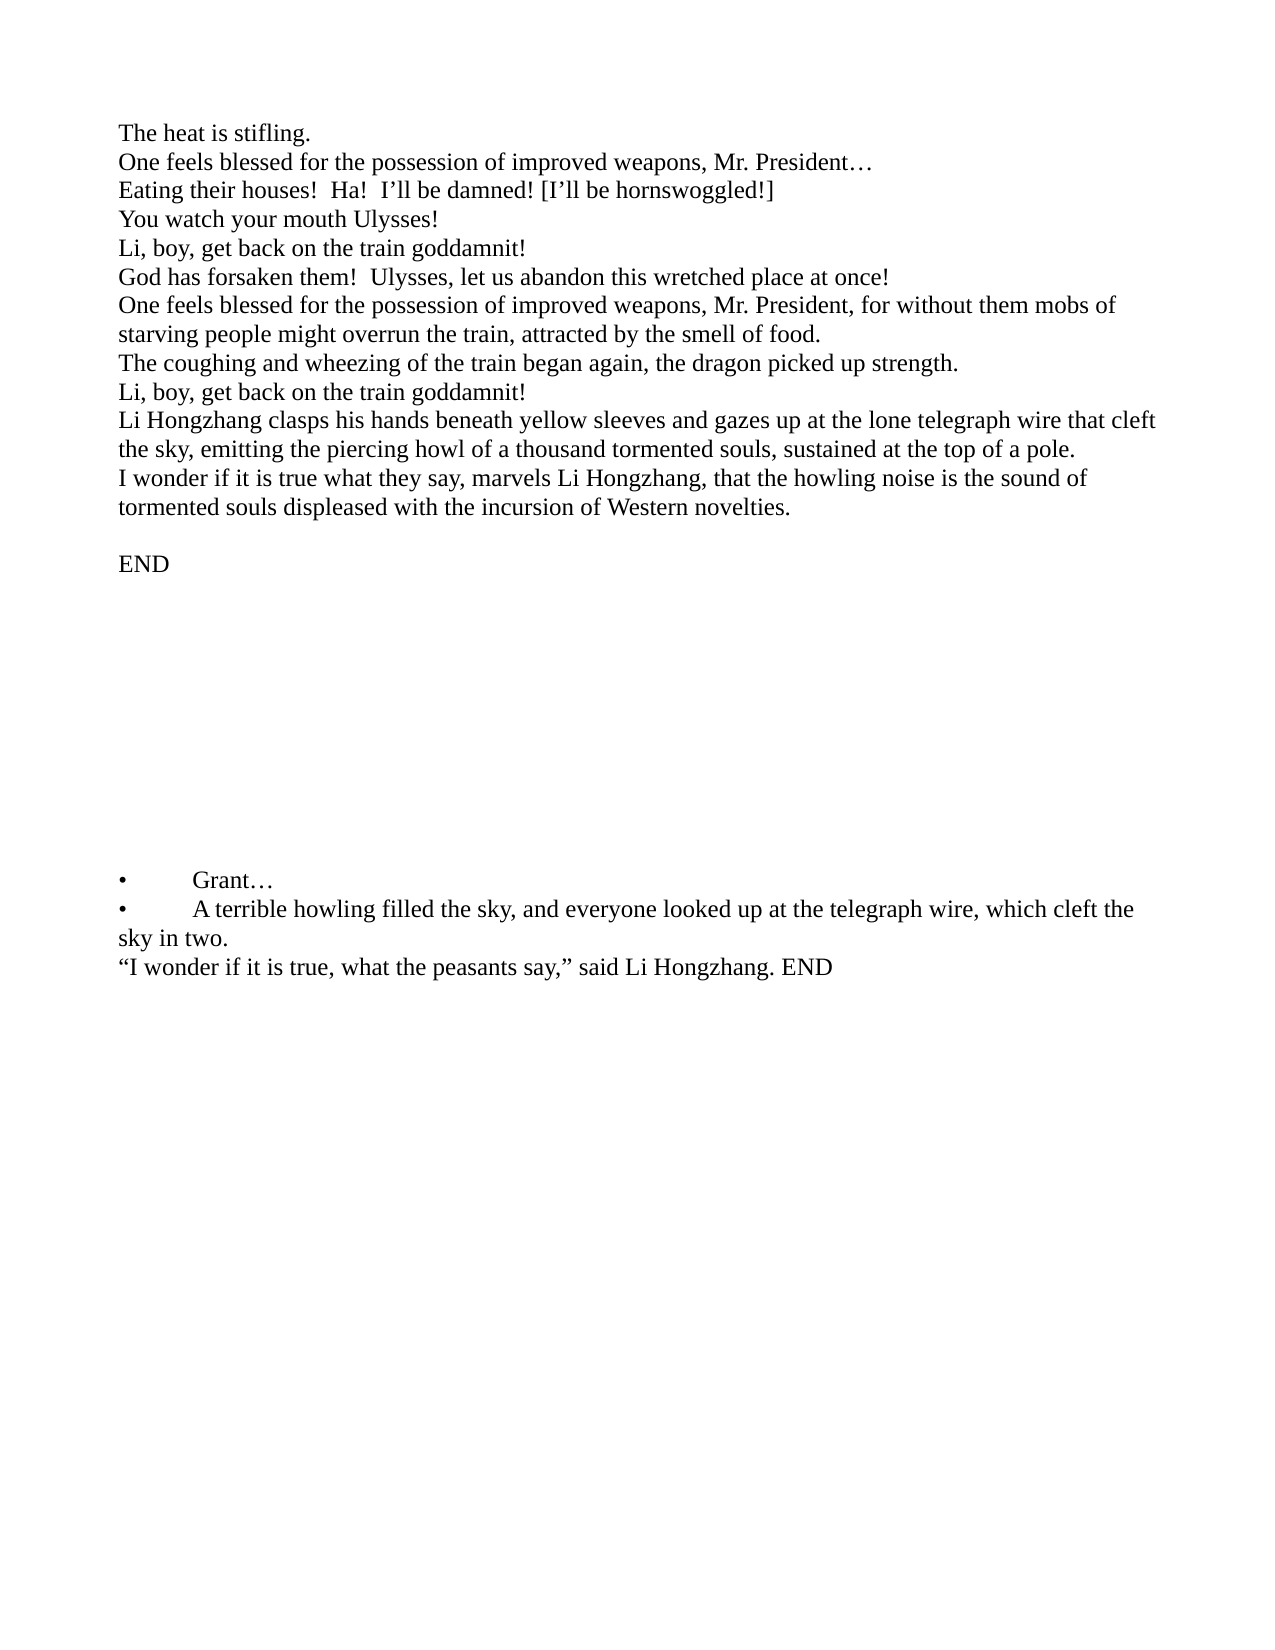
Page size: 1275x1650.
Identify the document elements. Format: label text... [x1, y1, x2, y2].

text One feels blessed for the possession of improved weapons, Mr. President… [118, 147, 1157, 176]
text I wonder if it is true what they say, marvels Li Hongzhang, that the howling noise is the sound of tormented souls displeased with the incursion of Western novelties. [118, 463, 1157, 521]
text The coughing and wheezing of the train began again, the dragon picked up strength. [118, 348, 1157, 377]
text • A terrible howling filled the sky, and everyone looked up at the telegraph wire, which cleft the sky in two. [118, 894, 1157, 952]
text Eating their houses! Ha! I’ll be damned! [I’ll be hornswoggled!] [118, 176, 1157, 204]
text You watch your mouth Ulysses! [118, 204, 1157, 233]
text • Grant… [118, 866, 1157, 894]
text The heat is stifling. [118, 118, 1157, 147]
text God has forsaken them! Ulysses, let us abandon this wretched place at once! [118, 262, 1157, 291]
text Li Hongzhang clasps his hands beneath yellow sleeves and gazes up at the lone telegraph wire that cleft the sky, emitting the piercing howl of a thousand tormented souls, sustained at the top of a pole. [118, 406, 1157, 463]
text Li, boy, get back on the train goddamnit! [118, 233, 1157, 262]
text END [118, 549, 1157, 578]
text Li, boy, get back on the train goddamnit! [118, 377, 1157, 406]
text “I wonder if it is true, what the peasants say,” said Li Hongzhang. END [118, 952, 1157, 981]
text One feels blessed for the possession of improved weapons, Mr. President, for without them mobs of starving people might overrun the train, attracted by the smell of food. [118, 291, 1157, 348]
